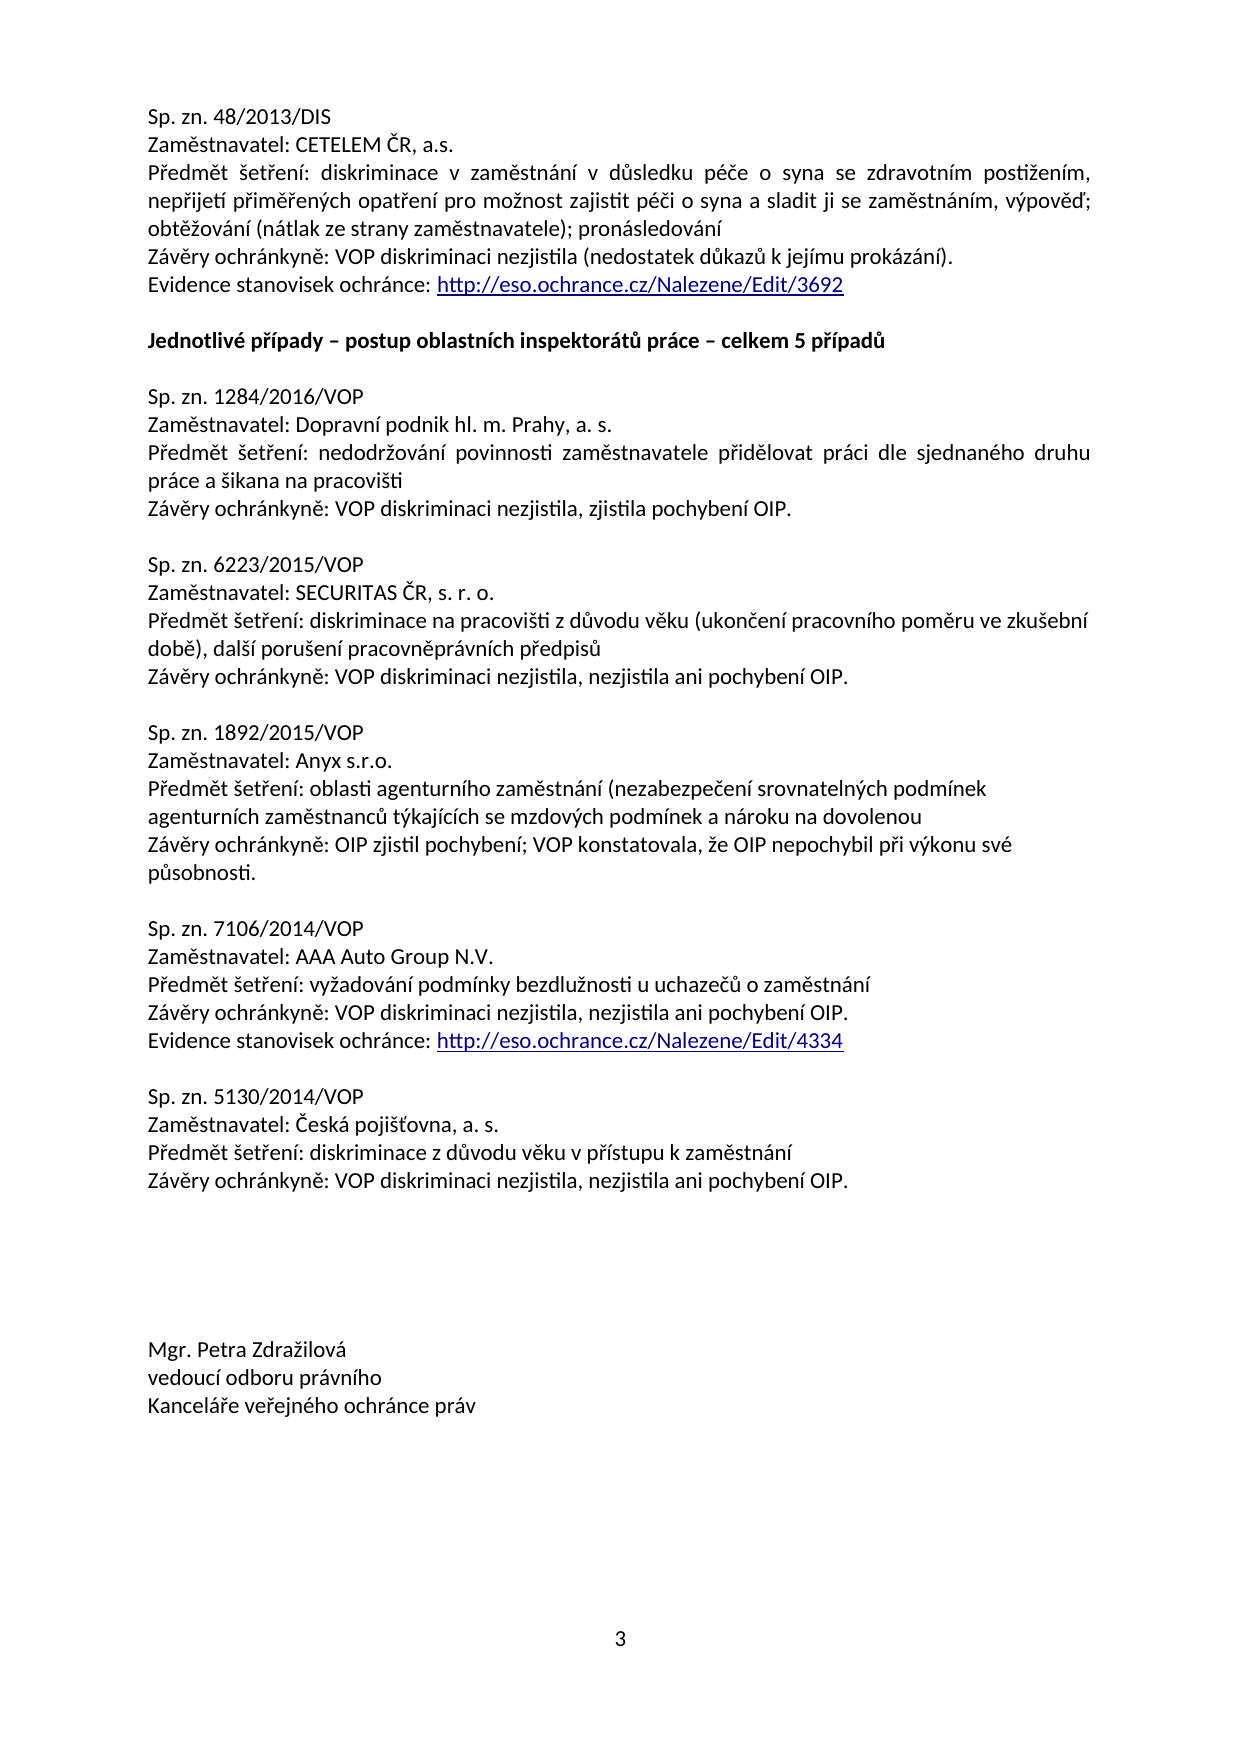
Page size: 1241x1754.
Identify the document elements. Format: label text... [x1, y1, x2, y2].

text Závěry ochránkyně: VOP diskriminaci nezjistila (nedostatek důkazů k jejímu prokázání). [148, 242, 1093, 270]
text Předmět šetření: diskriminace v zaměstnání v důsledku péče o syna se zdravotním postižením, nepřijetí přiměřených opatření pro možnost zajistit péči o syna a sladit ji se zaměstnáním, výpověď; obtěžování (nátlak ze strany zaměstnavatele); pronásledování [148, 158, 1093, 242]
text Zaměstnavatel: Anyx s.r.o. [148, 746, 1093, 774]
text Sp. zn. 1284/2016/VOP [148, 382, 1093, 410]
text Sp. zn. 5130/2014/VOP [148, 1082, 1093, 1111]
text Zaměstnavatel: CETELEM ČR, a.s. [148, 130, 1093, 158]
text vedoucí odboru právního [148, 1363, 1093, 1391]
text Závěry ochránkyně: VOP diskriminaci nezjistila, nezjistila ani pochybení OIP. [148, 1167, 1093, 1194]
text Předmět šetření: diskriminace na pracovišti z důvodu věku (ukončení pracovního poměru ve zkušební době), další porušení pracovněprávních předpisů [148, 606, 1093, 662]
text Závěry ochránkyně: VOP diskriminaci nezjistila, zjistila pochybení OIP. [148, 494, 1093, 522]
text Zaměstnavatel: Česká pojišťovna, a. s. [148, 1111, 1093, 1138]
text Jednotlivé případy – postup oblastních inspektorátů práce – celkem 5 případů [148, 326, 1093, 354]
text Sp. zn. 48/2013/DIS [148, 102, 1093, 130]
text Sp. zn. 6223/2015/VOP [148, 550, 1093, 578]
text Předmět šetření: nedodržování povinnosti zaměstnavatele přidělovat práci dle sjednaného druhu práce a šikana na pracovišti [148, 438, 1093, 494]
text Evidence stanovisek ochránce: http://eso.ochrance.cz/Nalezene/Edit/3692 [148, 270, 1093, 298]
text Kanceláře veřejného ochránce práv [148, 1391, 1093, 1419]
text Zaměstnavatel: Dopravní podnik hl. m. Prahy, a. s. [148, 410, 1093, 438]
text Sp. zn. 7106/2014/VOP [148, 914, 1093, 942]
text Předmět šetření: oblasti agenturního zaměstnání (nezabezpečení srovnatelných podmínek agenturních zaměstnanců týkajících se mzdových podmínek a nároku na dovolenou [148, 774, 1093, 830]
text Závěry ochránkyně: VOP diskriminaci nezjistila, nezjistila ani pochybení OIP. [148, 662, 1093, 690]
text Evidence stanovisek ochránce: http://eso.ochrance.cz/Nalezene/Edit/4334 [148, 1026, 1093, 1054]
text Závěry ochránkyně: OIP zjistil pochybení; VOP konstatovala, že OIP nepochybil při výkonu své působnosti. [148, 830, 1093, 886]
text Předmět šetření: vyžadování podmínky bezdlužnosti u uchazečů o zaměstnání [148, 970, 1093, 998]
text Předmět šetření: diskriminace z důvodu věku v přístupu k zaměstnání [148, 1138, 1093, 1167]
text Sp. zn. 1892/2015/VOP [148, 718, 1093, 746]
text Mgr. Petra Zdražilová [148, 1335, 1093, 1363]
text Zaměstnavatel: SECURITAS ČR, s. r. o. [148, 578, 1093, 606]
text Zaměstnavatel: AAA Auto Group N.V. [148, 942, 1093, 970]
text Závěry ochránkyně: VOP diskriminaci nezjistila, nezjistila ani pochybení OIP. [148, 998, 1093, 1026]
